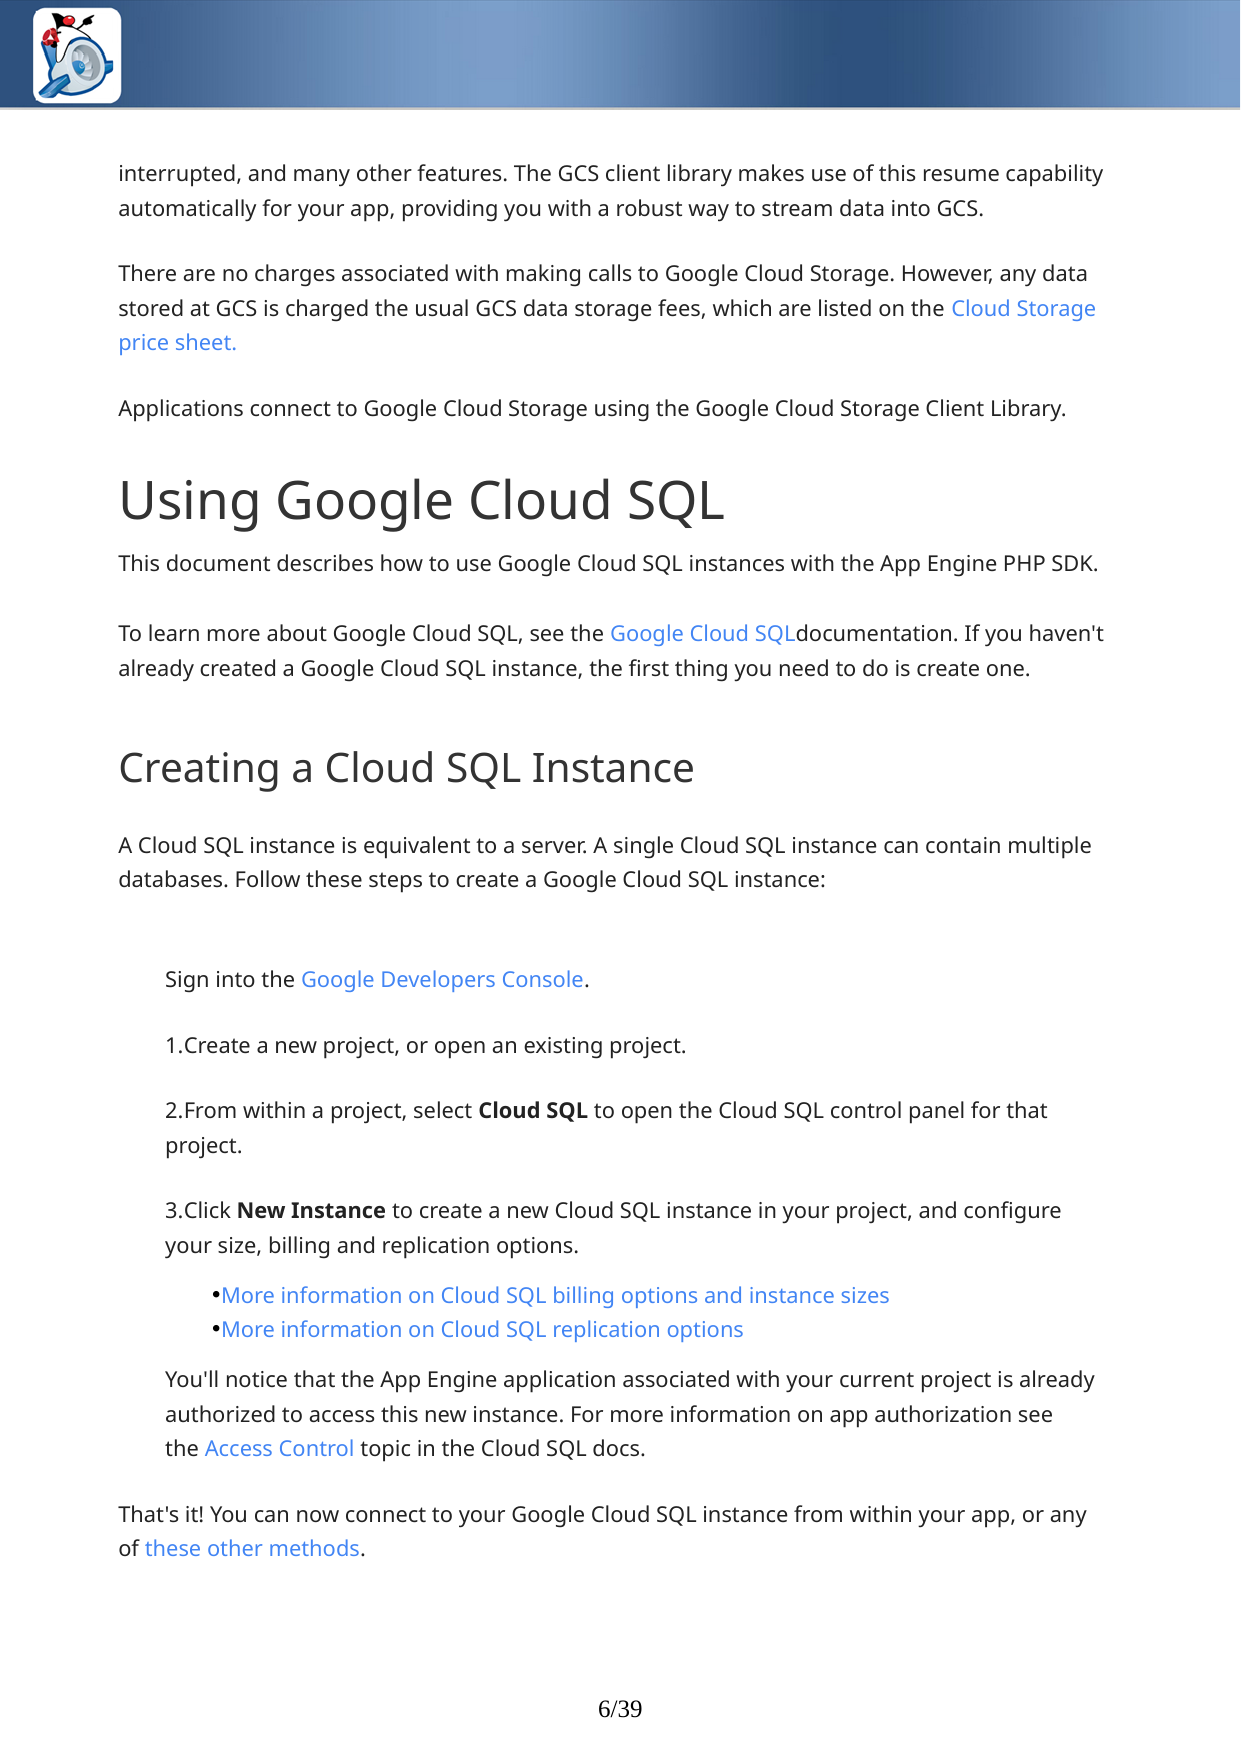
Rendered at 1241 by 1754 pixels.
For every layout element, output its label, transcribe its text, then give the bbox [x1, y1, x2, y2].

text There are no charges associated with making calls to Google Cloud Storage. However, any data stored at GCS is charged the usual GCS data storage fees, which are listed on the Cloud Storage price sheet. [118, 253, 1122, 357]
list From within a project, select Cloud SQL to open the Cloud SQL control panel for that project. [118, 1091, 1106, 1160]
list Create a new project, or open an existing project. [118, 1025, 1106, 1060]
subtitle Creating a Cloud SQL Instance [118, 739, 1122, 794]
text This document describes how to use Google Cloud SQL instances with the App Engine PHP SDK. [118, 548, 1122, 578]
text To learn more about Google Cloud SQL, see the Google Cloud SQLdocumentation. If you haven't already created a Google Cloud SQL instance, the first thing you need to do is create one. [118, 614, 1122, 682]
picture [0, 0, 1241, 110]
text Applications connect to Google Cloud Storage using the Google Cloud Storage Client Library. [118, 388, 1122, 422]
list You'll notice that the App Engine application associated with your current project is already authorized to access this new instance. For more information on app authorization see the Access Control topic in the Cloud SQL docs. [118, 1360, 1106, 1463]
list More information on Cloud SQL billing options and instance sizes [118, 1275, 1091, 1310]
text interrupted, and many other features. The GCS client library makes use of this resume capability automatically for your app, providing you with a robust way to stream data into GCS. [118, 153, 1122, 222]
text That's it! You can now connect to your Google Cloud SQL instance from within your app, or any of these other methods. [118, 1494, 1122, 1563]
subtitle Using Google Cloud SQL [118, 463, 1122, 535]
list Sign into the Google Developers Console. [118, 925, 1106, 994]
list More information on Cloud SQL replication options [118, 1310, 1091, 1344]
list Click New Instance to create a new Cloud SQL instance in your project, and configure your size, billing and replication options. [118, 1191, 1106, 1260]
text A Cloud SQL instance is equivalent to a server. A single Cloud SQL instance can contain multiple databases. Follow these steps to create a Google Cloud SQL instance: [118, 825, 1122, 894]
